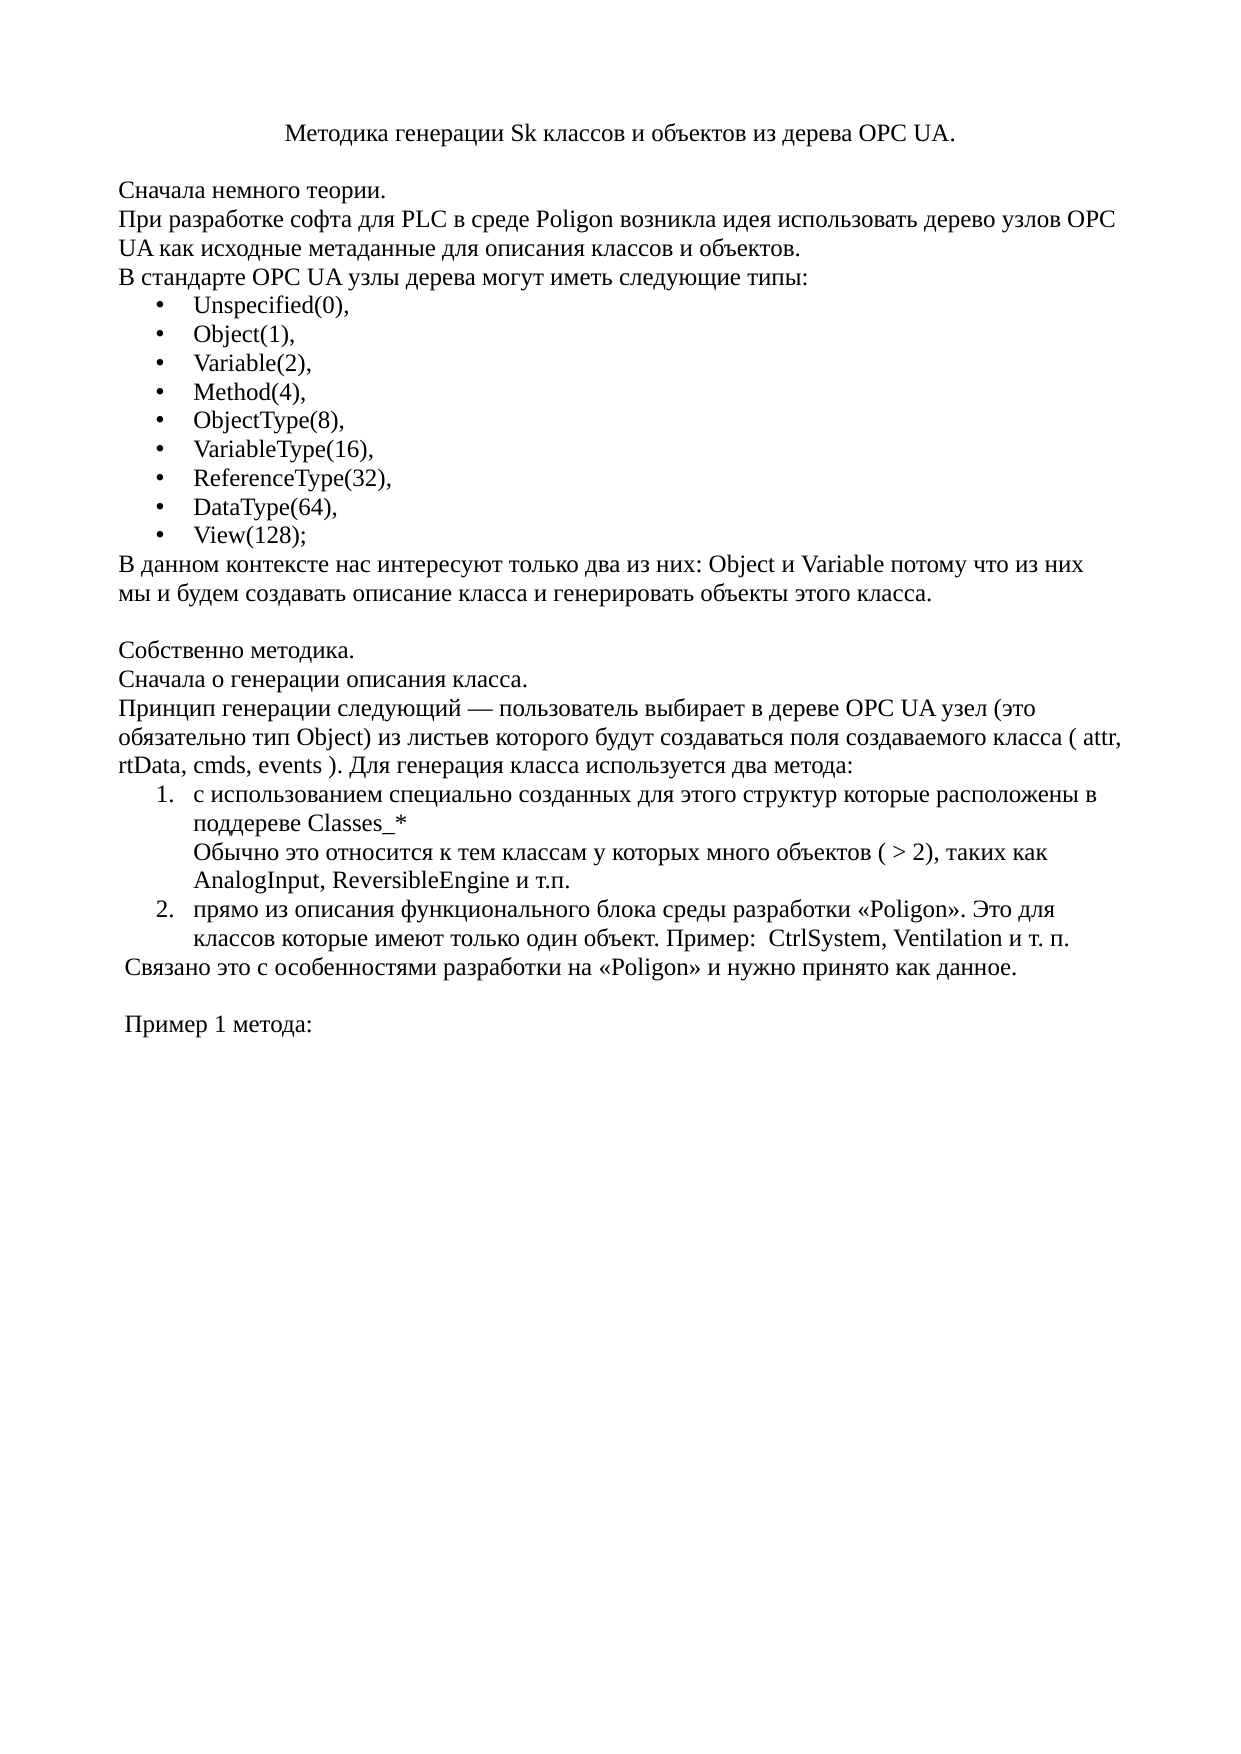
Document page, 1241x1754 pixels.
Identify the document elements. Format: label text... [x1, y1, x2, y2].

list прямо из описания функционального блока среды разработки «Poligon». Это для классов которые имеют только один объект. Пример: CtrlSystem, Ventilation и т. п. [156, 894, 1122, 952]
list Variable(2), [156, 348, 1122, 377]
text Методика генерации Sk классов и объектов из дерева OPC UA. [118, 118, 1122, 147]
list DataType(64), [156, 492, 1122, 521]
list Unspecified(0), [156, 291, 1122, 319]
text Собственно методика. [118, 636, 1122, 664]
text При разработке софта для PLC в среде Poligon возникла идея использовать дерево узлов OPC UA как исходные метаданные для описания классов и объектов. [118, 204, 1122, 262]
list Method(4), [156, 377, 1122, 406]
text Связано это с особенностями разработки на «Poligon» и нужно принято как данное. [118, 952, 1122, 981]
list Обычно это относится к тем классам у которых много объектов ( > 2), таких как AnalogInput, ReversibleEngine и т.п. [156, 837, 1122, 894]
text В данном контексте нас интересуют только два из них: Object и Variable потому что из них мы и будем создавать описание класса и генерировать объекты этого класса. [118, 549, 1122, 607]
list с использованием специально созданных для этого структур которые расположены в поддереве Classes_* [156, 779, 1122, 837]
list ReferenceType(32), [156, 463, 1122, 492]
text Принцип генерации следующий — пользователь выбирает в дереве OPC UA узел (это обязательно тип Object) из листьев которого будут создаваться поля создаваемого класса ( attr, rtData, cmds, events ). Для генерация класса используется два метода: [118, 693, 1122, 779]
list Object(1), [156, 319, 1122, 348]
list View(128); [156, 521, 1122, 549]
list ObjectType(8), [156, 406, 1122, 434]
text В стандарте OPC UA узлы дерева могут иметь следующие типы: [118, 262, 1122, 291]
text Сначала о генерации описания класса. [118, 664, 1122, 693]
text Сначала немного теории. [118, 176, 1122, 204]
list VariableType(16), [156, 434, 1122, 463]
text Пример 1 метода: [118, 1009, 1122, 1038]
